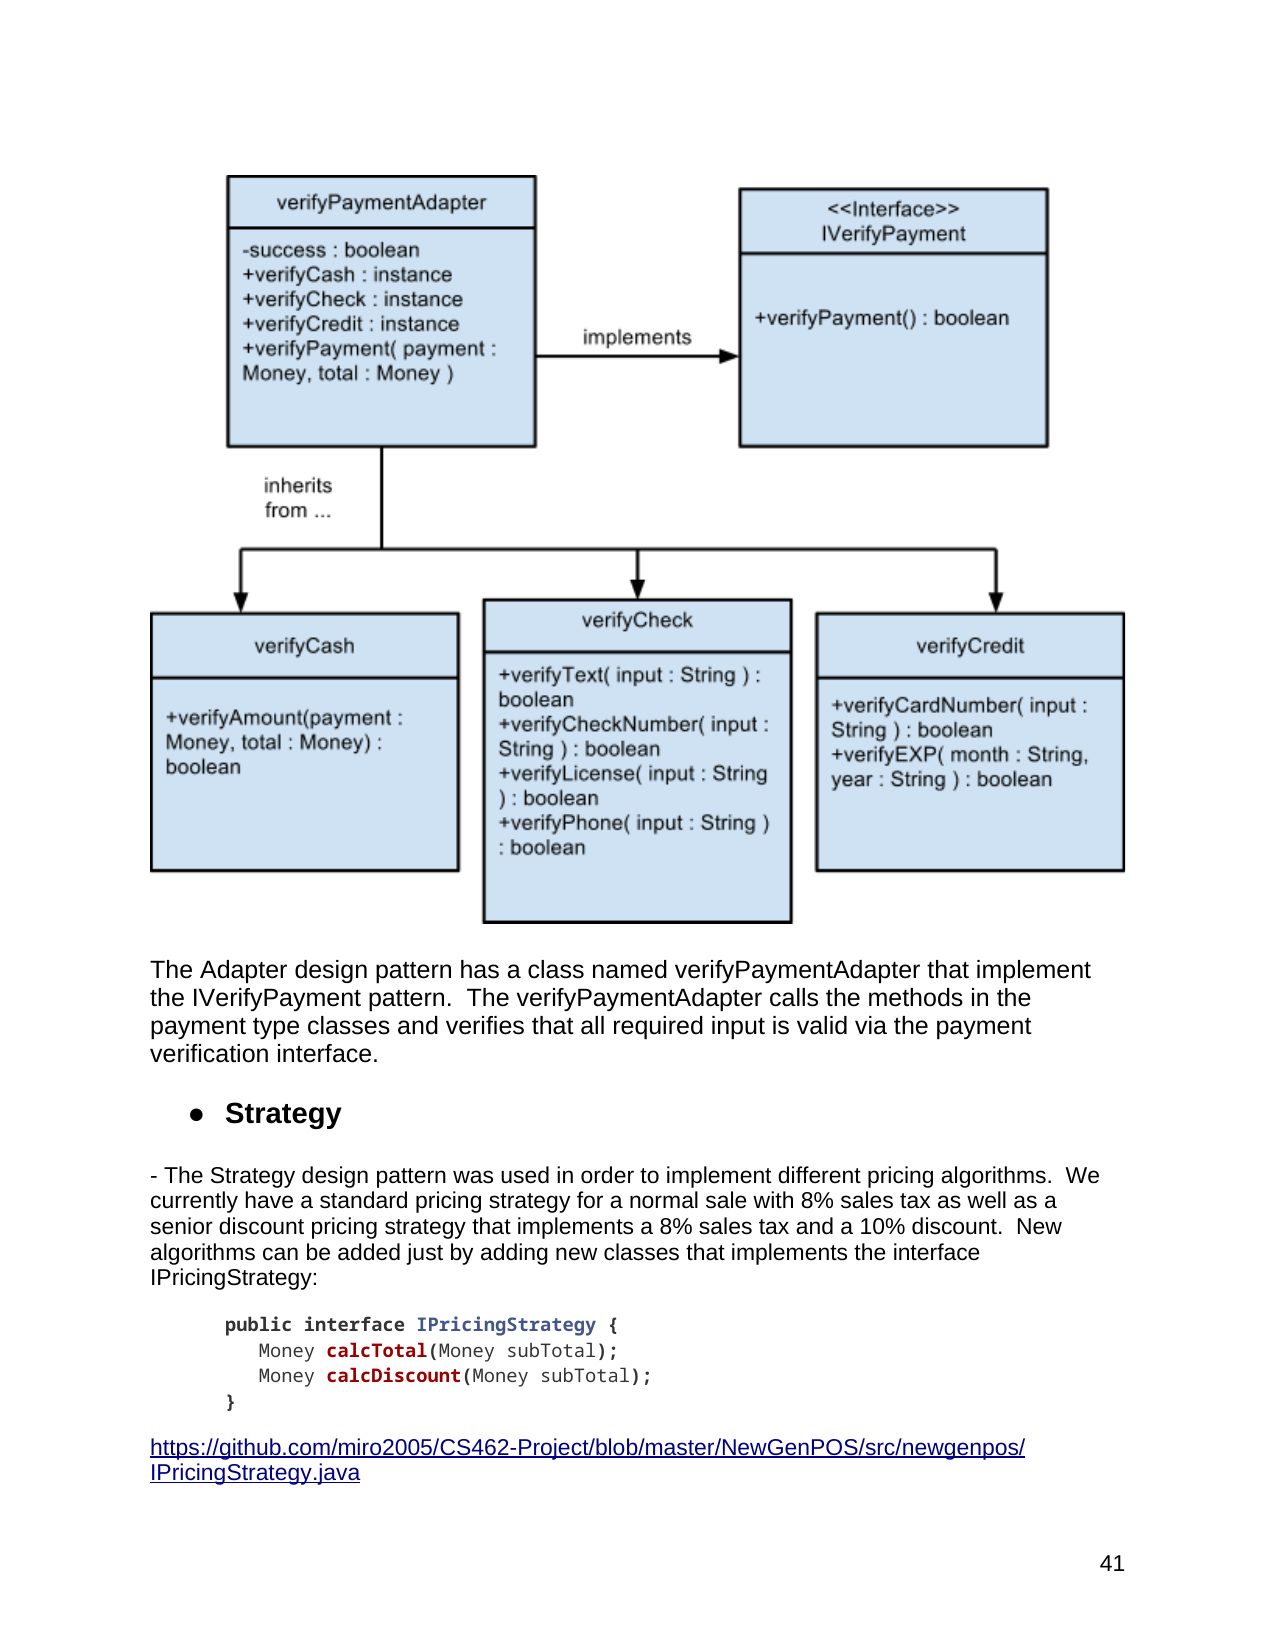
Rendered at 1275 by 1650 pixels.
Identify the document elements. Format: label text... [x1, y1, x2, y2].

picture [150, 175, 1125, 924]
text Money calcTotal(Money subTotal); [225, 1337, 1125, 1362]
text The Adapter design pattern has a class named verifyPaymentAdapter that implement the IVerifyPayment pattern. The verifyPaymentAdapter calls the methods in the payment type classes and verifies that all required input is valid via the payment verification interface. [150, 956, 1125, 1068]
subtitle Strategy [187, 1097, 1125, 1130]
text } [225, 1388, 1125, 1413]
text public interface IPricingStrategy { [225, 1311, 1125, 1337]
text Money calcDiscount(Money subTotal); [225, 1362, 1125, 1388]
text - The Strategy design pattern was used in order to implement different pricing algorithms. We currently have a standard pricing strategy for a normal sale with 8% sales tax as well as a senior discount pricing strategy that implements a 8% sales tax and a 10% discount. New algorithms can be added just by adding new classes that implements the interface IPricingStrategy: [150, 1162, 1125, 1291]
text https://github.com/miro2005/CS462-Project/blob/master/NewGenPOS/src/newgenpos/IPricingStrategy.java [150, 1434, 1125, 1486]
